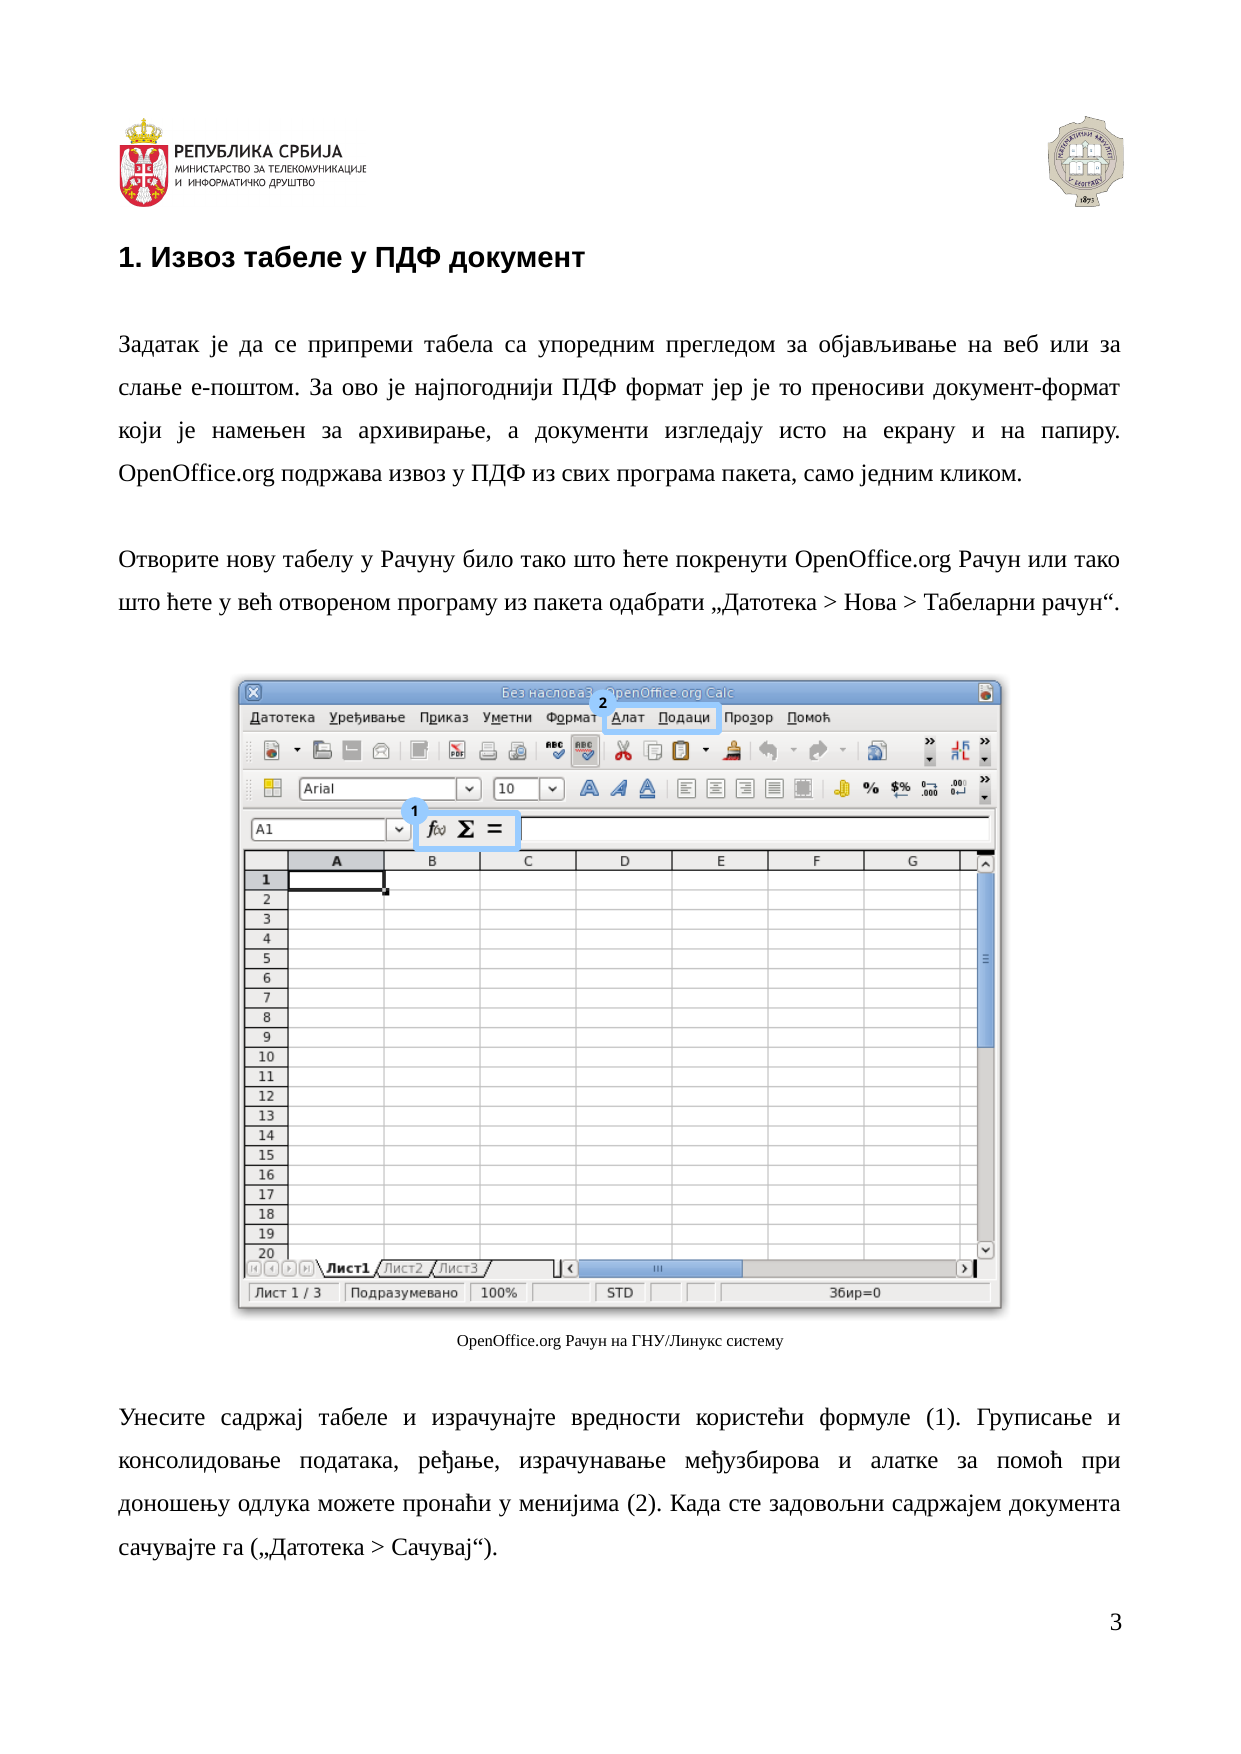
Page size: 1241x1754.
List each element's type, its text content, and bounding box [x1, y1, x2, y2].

text Задатак је да се припреми табела са упоредним прегледом за објављивање на веб или за слање е-поштом. За ово је најпогоднији ПДФ формат јер је то преносиви документ-формат који је намењен за архивирање, а документи изгледају исто на екрану и на папиру. OpenOffice.org подржава извоз у ПДФ из свих програма пакета, само једним кликом. [118, 329, 1122, 487]
text Отворите нову табелу у Рачуну било тако што ћете покренути OpenOffice.org Рачун или тако што ћете у већ отвореном програму из пакета одабрати „Датотека > Нова > Табеларни рачун“. [118, 544, 1122, 616]
text Унесите садржај табеле и израчунајте вредности користећи формуле (1). Груписање и консолидовање података, ређање, израчунавање међузбирова и алатке за помоћ при доношењу одлука можете пронаћи у менијима (2). Када сте задовољни садржајем документа сачувајте га („Датотека > Сачувај“). [118, 1402, 1122, 1560]
text OpenOffice.org Рачун на ГНУ/Линукс систему [118, 674, 1122, 1349]
picture [229, 673, 1011, 1321]
picture [119, 118, 367, 207]
picture [1047, 116, 1124, 207]
subtitle 1. Извоз табеле у ПДФ документ [118, 240, 1122, 273]
